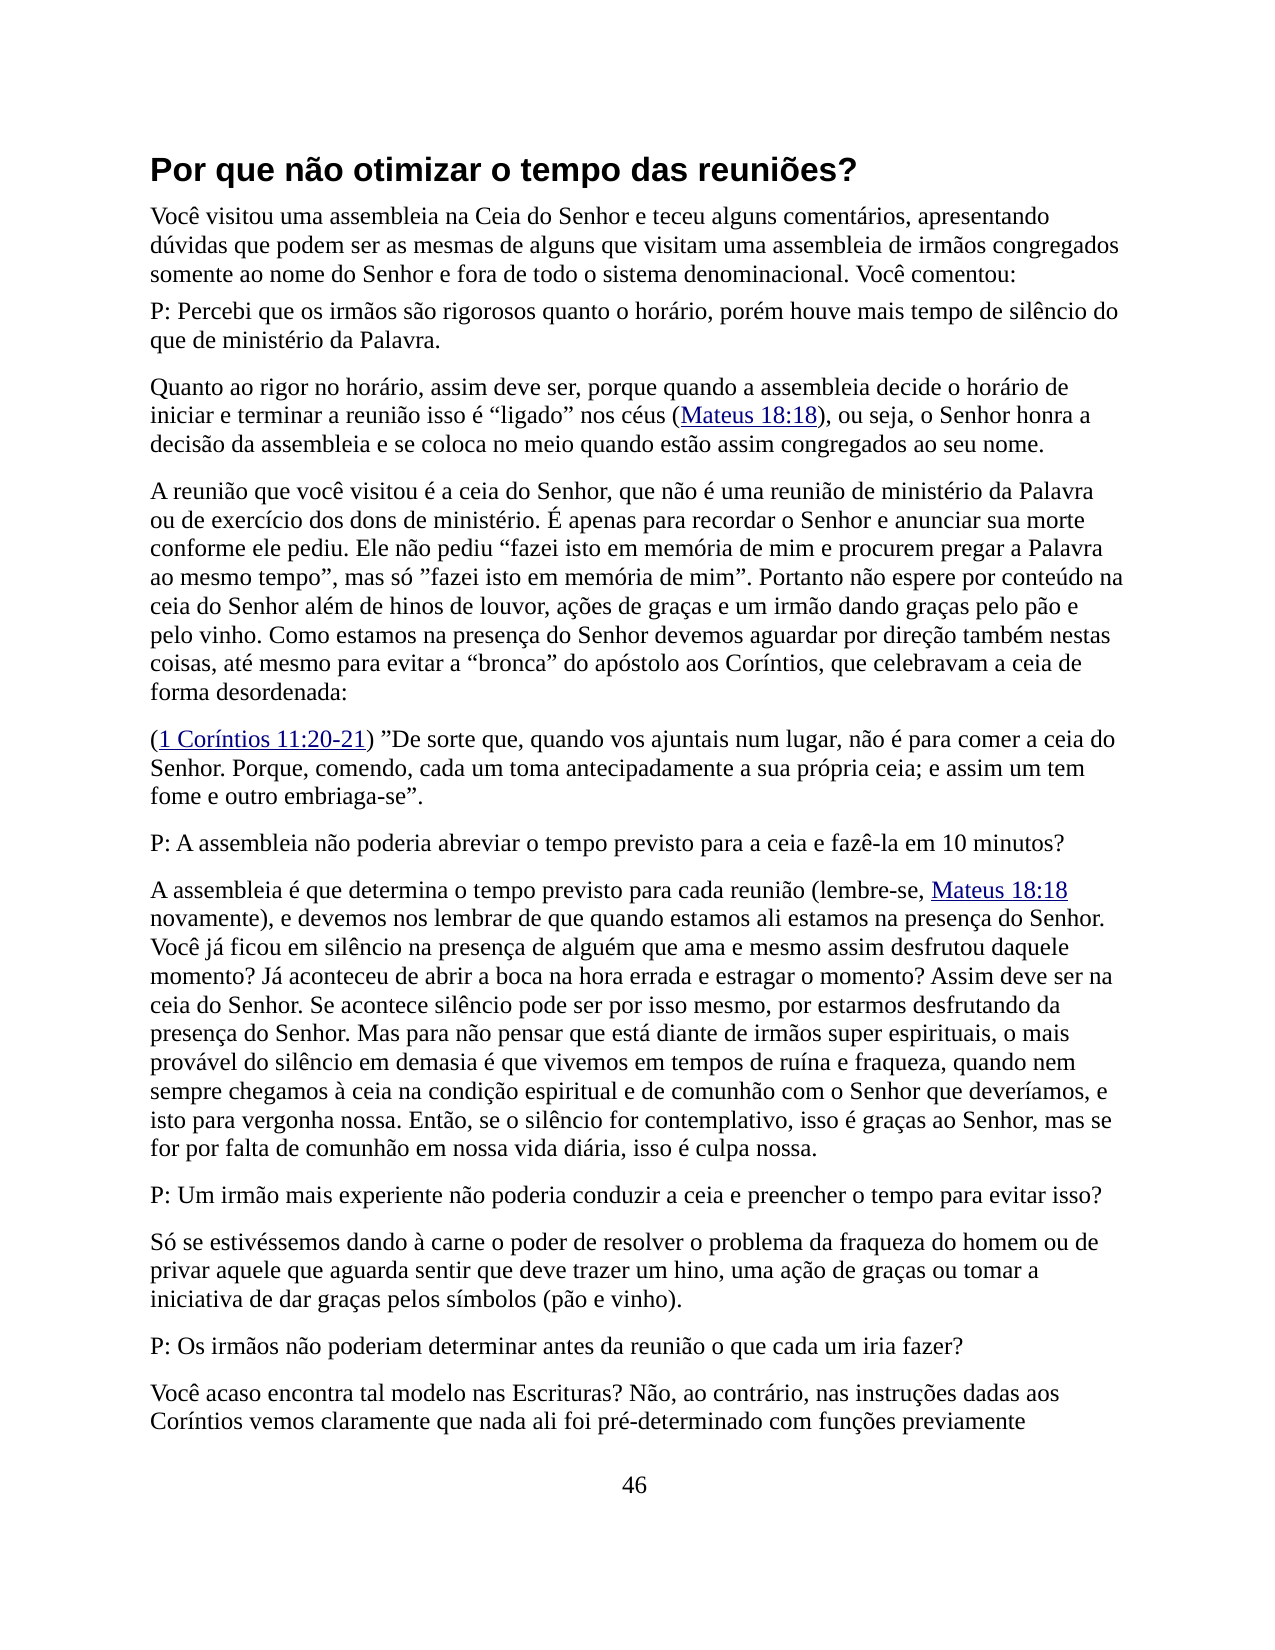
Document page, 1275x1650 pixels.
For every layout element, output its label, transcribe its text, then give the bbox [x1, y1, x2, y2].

text (1 Coríntios 11:20-21) ”De sorte que, quando vos ajuntais num lugar, não é para comer a ceia do Senhor. Porque, comendo, cada um toma antecipadamente a sua própria ceia; e assim um tem fome e outro embriaga-se”. [150, 724, 1125, 810]
text Você visitou uma assembleia na Ceia do Senhor e teceu alguns comentários, apresentando dúvidas que podem ser as mesmas de alguns que visitam uma assembleia de irmãos congregados somente ao nome do Senhor e fora de todo o sistema denominacional. Você comentou: [150, 201, 1125, 287]
text Quanto ao rigor no horário, assim deve ser, porque quando a assembleia decide o horário de iniciar e terminar a reunião isso é “ligado” nos céus (Mateus 18:18), ou seja, o Senhor honra a decisão da assembleia e se coloca no meio quando estão assim congregados ao seu nome. [150, 372, 1125, 458]
subtitle Por que não otimizar o tempo das reuniões? [150, 150, 1125, 189]
text A assembleia é que determina o tempo previsto para cada reunião (lembre-se, Mateus 18:18 novamente), e devemos nos lembrar de que quando estamos ali estamos na presença do Senhor. Você já ficou em silêncio na presença de alguém que ama e mesmo assim desfrutou daquele momento? Já aconteceu de abrir a boca na hora errada e estragar o momento? Assim deve ser na ceia do Senhor. Se acontece silêncio pode ser por isso mesmo, por estarmos desfrutando da presença do Senhor. Mas para não pensar que está diante de irmãos super espirituais, o mais provável do silêncio em demasia é que vivemos em tempos de ruína e fraqueza, quando nem sempre chegamos à ceia na condição espiritual e de comunhão com o Senhor que deveríamos, e isto para vergonha nossa. Então, se o silêncio for contemplativo, isso é graças ao Senhor, mas se for por falta de comunhão em nossa vida diária, isso é culpa nossa. [150, 875, 1125, 1162]
text Só se estivéssemos dando à carne o poder de resolver o problema da fraqueza do homem ou de privar aquele que aguarda sentir que deve trazer um hino, uma ação de graças ou tomar a iniciativa de dar graças pelos símbolos (pão e vinho). [150, 1227, 1125, 1313]
text Você acaso encontra tal modelo nas Escrituras? Não, ao contrário, nas instruções dadas aos Coríntios vemos claramente que nada ali foi pré-determinado com funções previamente [150, 1378, 1125, 1435]
text P: Um irmão mais experiente não poderia conduzir a ceia e preencher o tempo para evitar isso? [150, 1180, 1125, 1209]
text P: A assembleia não poderia abreviar o tempo previsto para a ceia e fazê-la em 10 minutos? [150, 828, 1125, 857]
text P: Os irmãos não poderiam determinar antes da reunião o que cada um iria fazer? [150, 1331, 1125, 1360]
text A reunião que você visitou é a ceia do Senhor, que não é uma reunião de ministério da Palavra ou de exercício dos dons de ministério. É apenas para recordar o Senhor e anunciar sua morte conforme ele pediu. Ele não pediu “fazei isto em memória de mim e procurem pregar a Palavra ao mesmo tempo”, mas só ”fazei isto em memória de mim”. Portanto não espere por conteúdo na ceia do Senhor além de hinos de louvor, ações de graças e um irmão dando graças pelo pão e pelo vinho. Como estamos na presença do Senhor devemos aguardar por direção também nestas coisas, até mesmo para evitar a “bronca” do apóstolo aos Coríntios, que celebravam a ceia de forma desordenada: [150, 476, 1125, 706]
text P: Percebi que os irmãos são rigorosos quanto o horário, porém houve mais tempo de silêncio do que de ministério da Palavra. [150, 296, 1125, 354]
